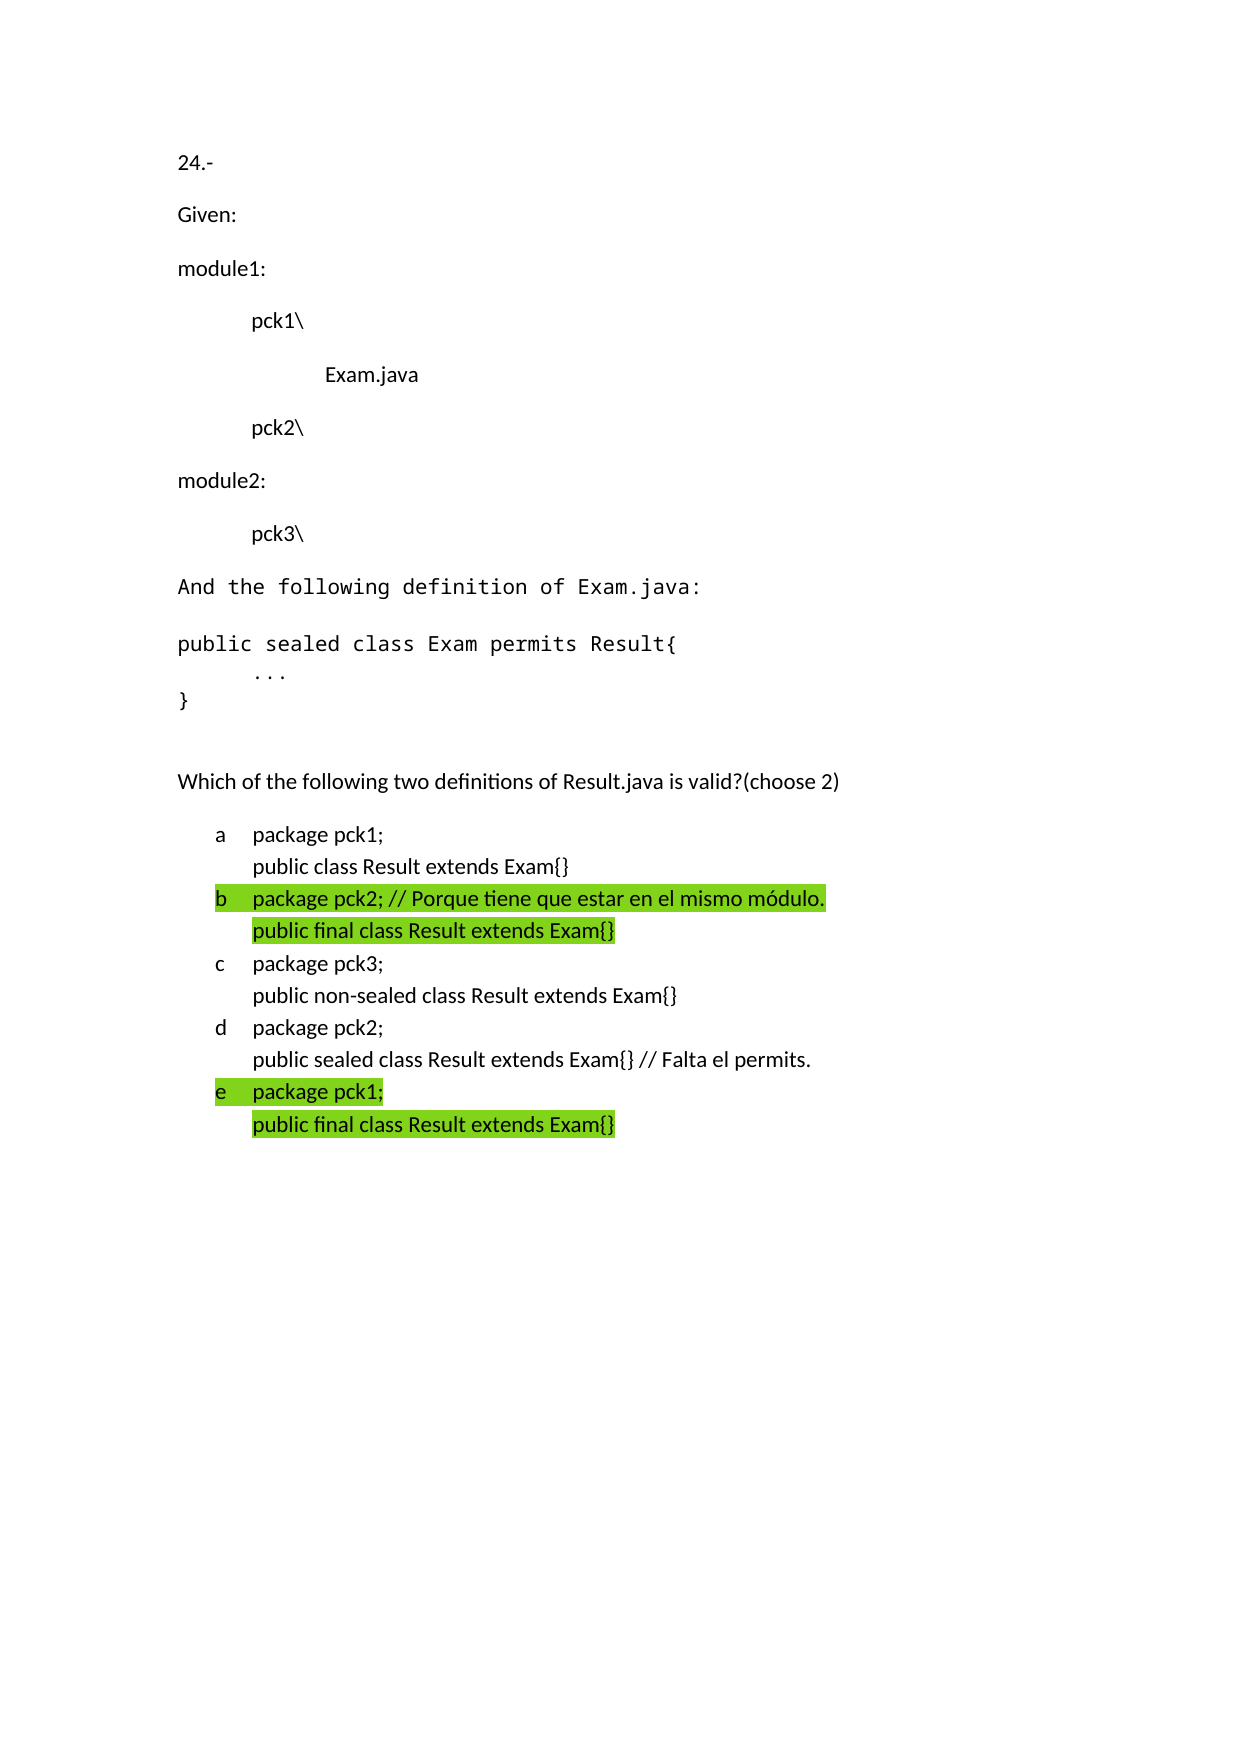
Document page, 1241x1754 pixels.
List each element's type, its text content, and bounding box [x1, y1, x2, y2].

text pck3\ [177, 519, 1063, 547]
text Exam.java [177, 360, 1063, 388]
text 24.- [177, 148, 1063, 176]
text ... [177, 657, 1063, 686]
text Given: [177, 201, 1063, 229]
list package pck3; [215, 949, 1063, 977]
text public sealed class Exam permits Result{ [177, 629, 1063, 657]
text } [177, 686, 1063, 714]
list package pck1; [215, 820, 1063, 848]
text Which of the following two definitions of Result.java is valid?(choose 2) [177, 767, 1063, 795]
list public final class Result extends Exam{} [252, 1110, 1063, 1138]
text pck2\ [177, 413, 1063, 441]
list public class Result extends Exam{} [252, 852, 1063, 880]
list package pck2; [215, 1013, 1063, 1041]
text And the following definition of Exam.java: [177, 572, 1063, 600]
text module1: [177, 254, 1063, 282]
list public final class Result extends Exam{} [252, 917, 1063, 944]
list public non-sealed class Result extends Exam{} [252, 981, 1063, 1009]
text module2: [177, 466, 1063, 494]
list public sealed class Result extends Exam{} // Falta el permits. [252, 1045, 1063, 1073]
list package pck1; [215, 1077, 1063, 1106]
text pck1\ [177, 307, 1063, 335]
list package pck2; // Porque tiene que estar en el mismo módulo. [215, 884, 1063, 912]
